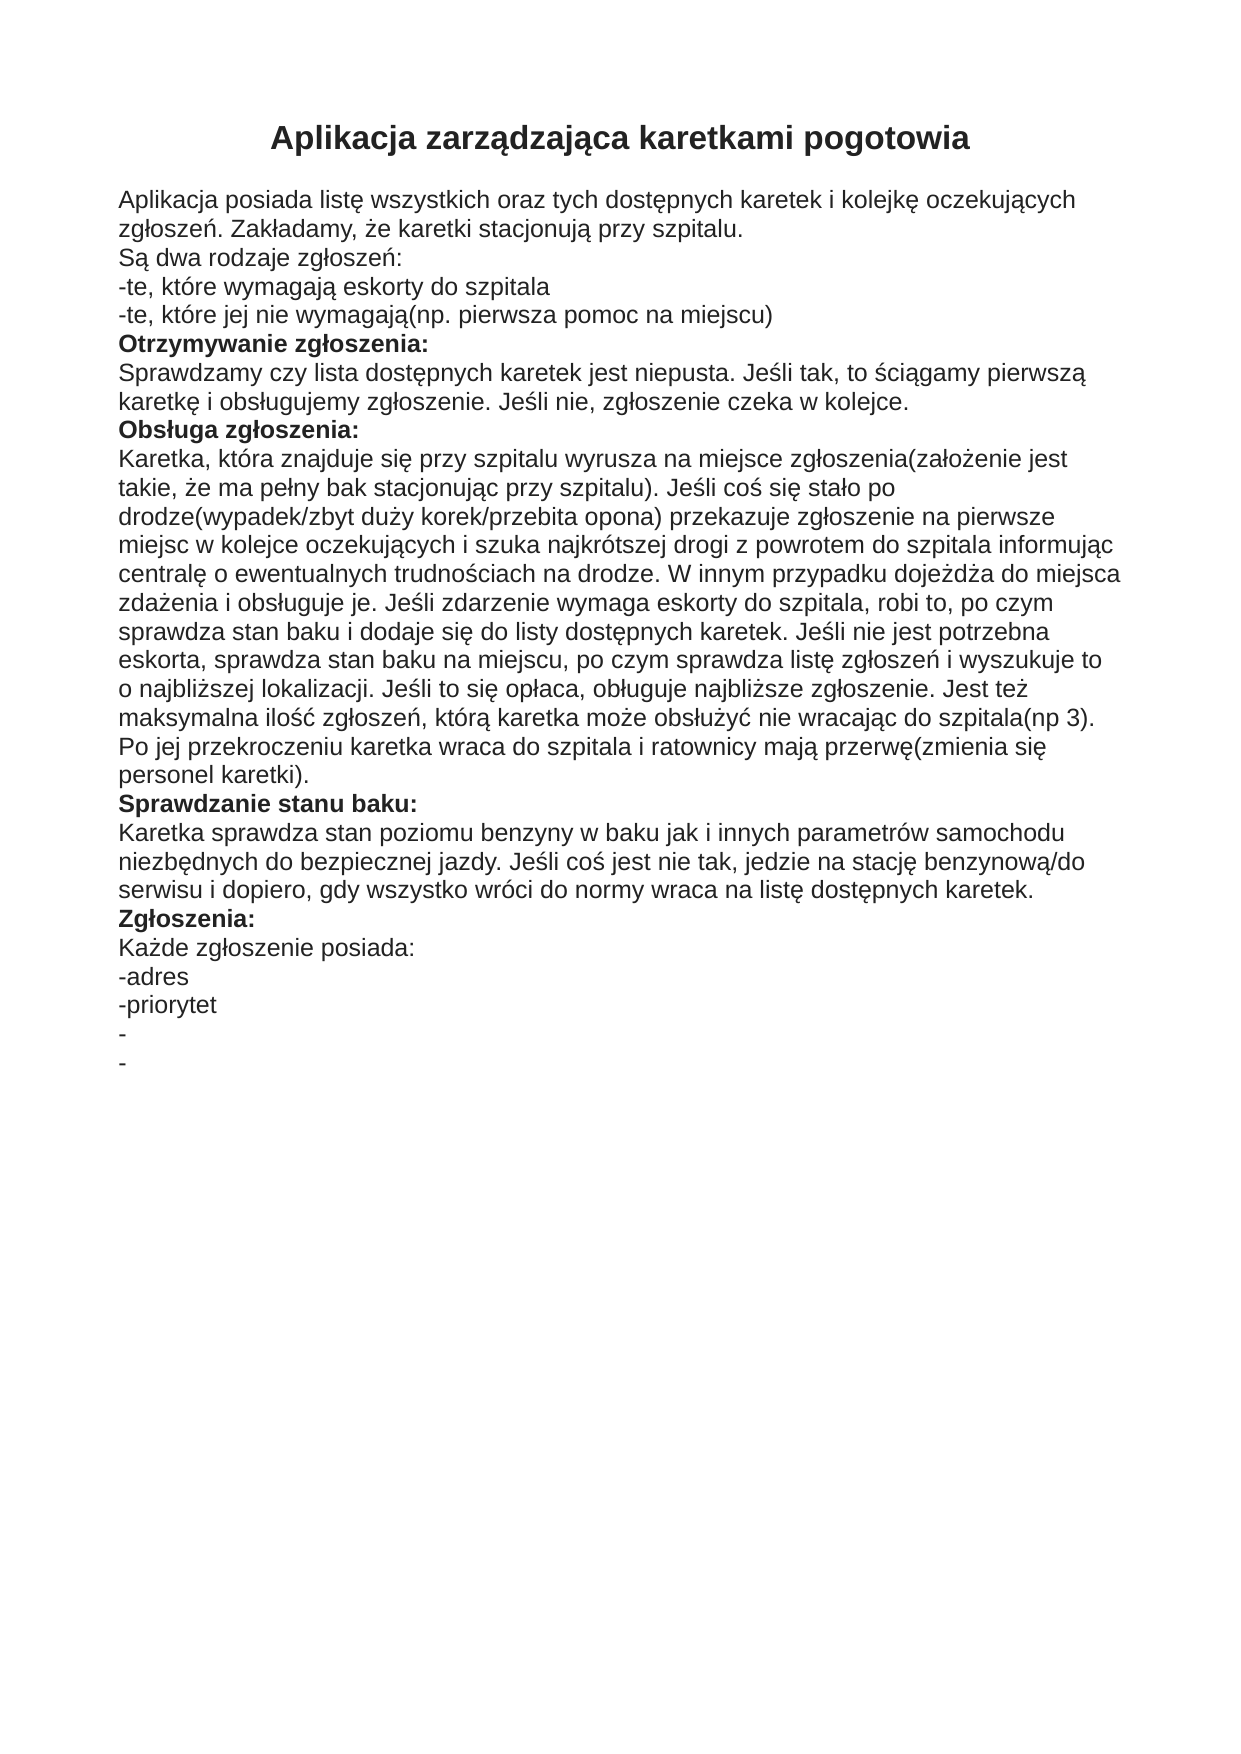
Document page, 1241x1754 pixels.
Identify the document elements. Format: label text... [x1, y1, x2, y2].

text - [118, 1048, 1122, 1077]
text Aplikacja posiada listę wszystkich oraz tych dostępnych karetek i kolejkę oczekujących zgłoszeń. Zakładamy, że karetki stacjonują przy szpitalu. [118, 185, 1122, 243]
text Sprawdzanie stanu baku: [118, 789, 1122, 818]
text Otrzymywanie zgłoszenia: [118, 329, 1122, 358]
text Obsługa zgłoszenia: [118, 415, 1122, 444]
text Są dwa rodzaje zgłoszeń: [118, 243, 1122, 272]
text Aplikacja zarządzająca karetkami pogotowia [118, 118, 1122, 157]
text Każde zgłoszenie posiada: [118, 933, 1122, 962]
text -te, które jej nie wymagają(np. pierwsza pomoc na miejscu) [118, 300, 1122, 329]
text -te, które wymagają eskorty do szpitala [118, 272, 1122, 300]
text -adres [118, 962, 1122, 990]
text Karetka, która znajduje się przy szpitalu wyrusza na miejsce zgłoszenia(założenie jest takie, że ma pełny bak stacjonując przy szpitalu). Jeśli coś się stało po drodze(wypadek/zbyt duży korek/przebita opona) przekazuje zgłoszenie na pierwsze miejsc w kolejce oczekujących i szuka najkrótszej drogi z powrotem do szpitala informując centralę o ewentualnych trudnościach na drodze. W innym przypadku dojeżdża do miejsca zdażenia i obsługuje je. Jeśli zdarzenie wymaga eskorty do szpitala, robi to, po czym sprawdza stan baku i dodaje się do listy dostępnych karetek. Jeśli nie jest potrzebna eskorta, sprawdza stan baku na miejscu, po czym sprawdza listę zgłoszeń i wyszukuje to o najbliższej lokalizacji. Jeśli to się opłaca, obługuje najbliższe zgłoszenie. Jest też maksymalna ilość zgłoszeń, którą karetka może obsłużyć nie wracając do szpitala(np 3). Po jej przekroczeniu karetka wraca do szpitala i ratownicy mają przerwę(zmienia się personel karetki). [118, 444, 1122, 789]
text Karetka sprawdza stan poziomu benzyny w baku jak i innych parametrów samochodu niezbędnych do bezpiecznej jazdy. Jeśli coś jest nie tak, jedzie na stację benzynową/do serwisu i dopiero, gdy wszystko wróci do normy wraca na listę dostępnych karetek. [118, 818, 1122, 904]
text Sprawdzamy czy lista dostępnych karetek jest niepusta. Jeśli tak, to ściągamy pierwszą karetkę i obsługujemy zgłoszenie. Jeśli nie, zgłoszenie czeka w kolejce. [118, 358, 1122, 415]
text - [118, 1019, 1122, 1048]
text -priorytet [118, 990, 1122, 1019]
text Zgłoszenia: [118, 904, 1122, 933]
